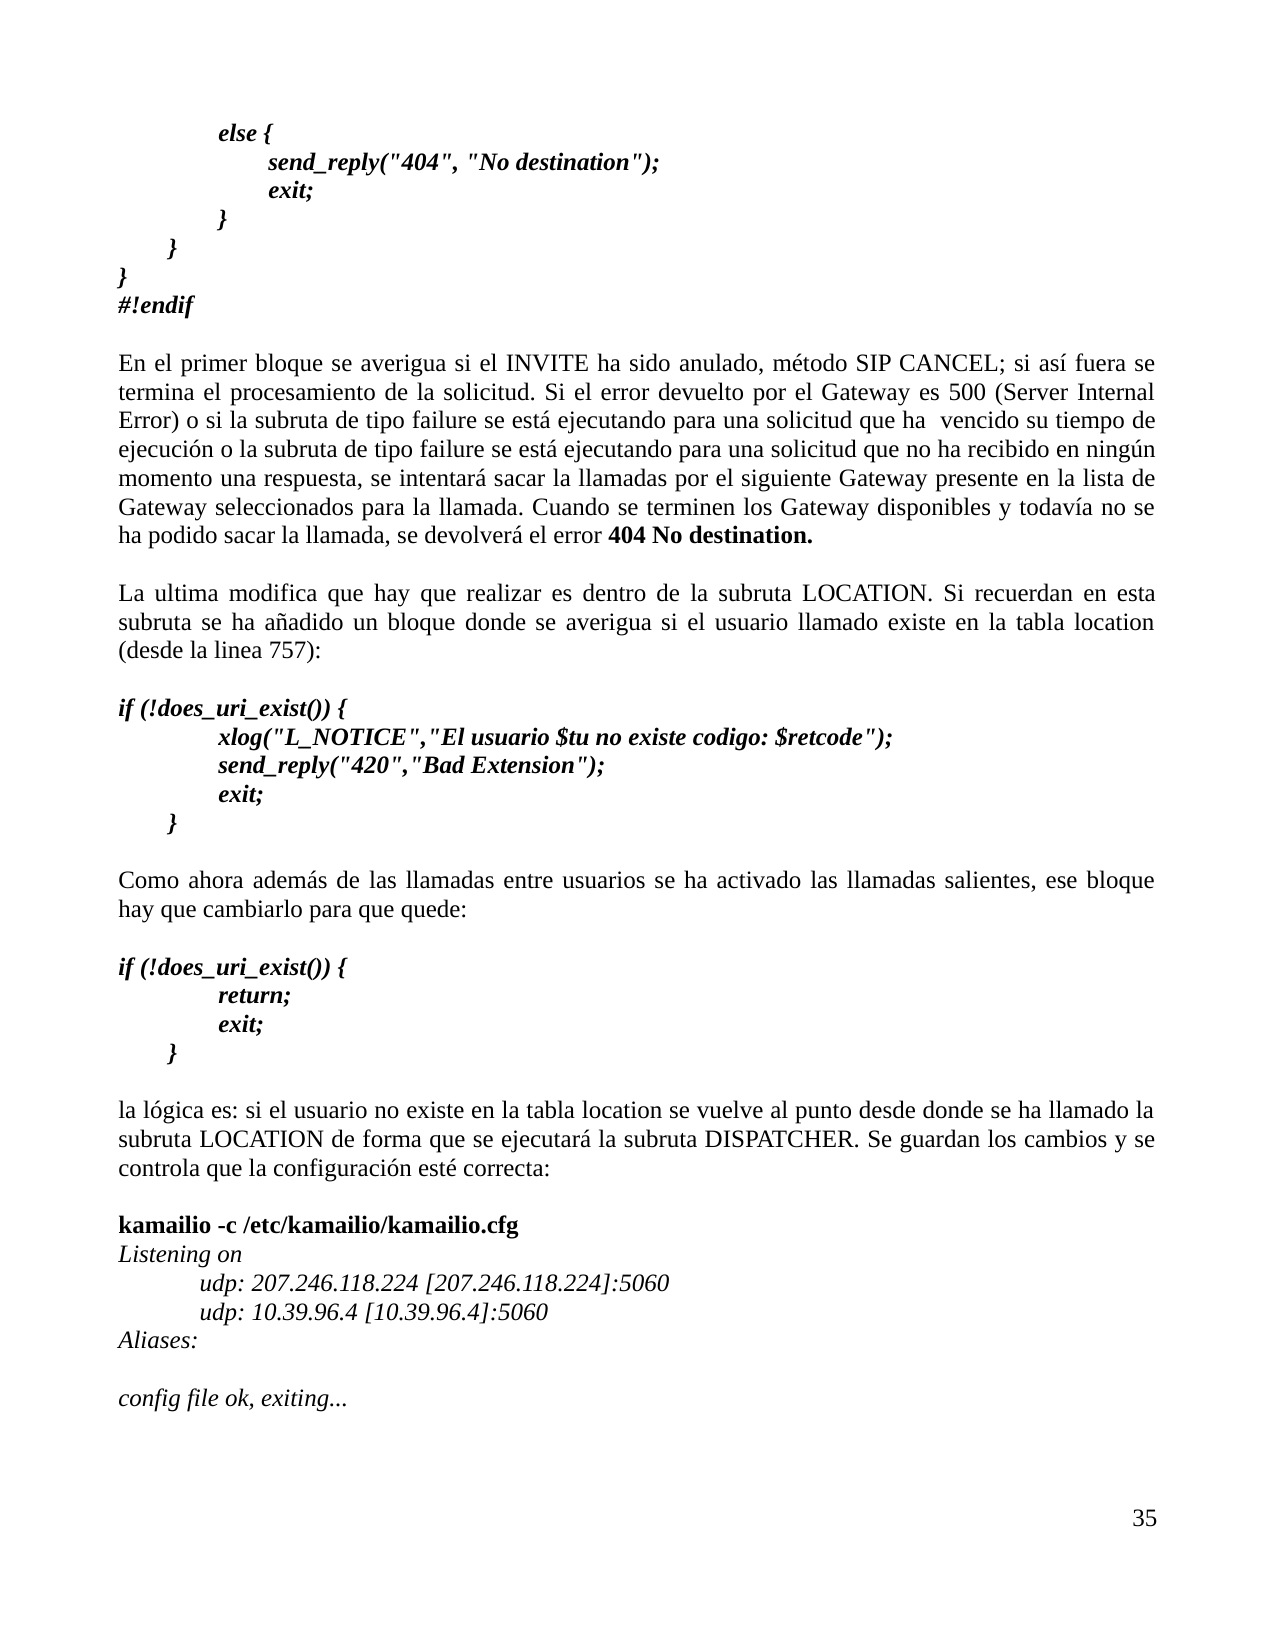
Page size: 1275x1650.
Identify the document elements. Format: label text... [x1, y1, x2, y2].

text exit; [118, 1009, 1157, 1038]
text #!endif [118, 291, 1157, 319]
text Listening on [118, 1239, 1157, 1268]
text xlog("L_NOTICE","El usuario $tu no existe codigo: $retcode"); [118, 722, 1157, 751]
text if (!does_uri_exist()) { [118, 952, 1157, 981]
text exit; [118, 176, 1157, 204]
text send_reply("420","Bad Extension"); [118, 751, 1157, 779]
text udp: 10.39.96.4 [10.39.96.4]:5060 [118, 1297, 1157, 1326]
text else { [118, 118, 1157, 147]
text udp: 207.246.118.224 [207.246.118.224]:5060 [118, 1268, 1157, 1297]
text } [118, 233, 1157, 262]
text } [118, 204, 1157, 233]
text send_reply("404", "No destination"); [118, 147, 1157, 176]
text exit; [118, 779, 1157, 808]
text La ultima modifica que hay que realizar es dentro de la subruta LOCATION. Si recuerdan en esta subruta se ha añadido un bloque donde se averigua si el usuario llamado existe en la tabla location (desde la linea 757): [118, 578, 1157, 664]
text } [118, 808, 1157, 837]
text return; [118, 981, 1157, 1009]
text } [118, 262, 1157, 291]
text En el primer bloque se averigua si el INVITE ha sido anulado, método SIP CANCEL; si así fuera se termina el procesamiento de la solicitud. Si el error devuelto por el Gateway es 500 (Server Internal Error) o si la subruta de tipo failure se está ejecutando para una solicitud que ha vencido su tiempo de ejecución o la subruta de tipo failure se está ejecutando para una solicitud que no ha recibido en ningún momento una respuesta, se intentará sacar la llamadas por el siguiente Gateway presente en la lista de Gateway seleccionados para la llamada. Cuando se terminen los Gateway disponibles y todavía no se ha podido sacar la llamada, se devolverá el error 404 No destination. [118, 348, 1157, 549]
text } [118, 1038, 1157, 1067]
text config file ok, exiting... [118, 1383, 1157, 1412]
text if (!does_uri_exist()) { [118, 693, 1157, 722]
text kamailio -c /etc/kamailio/kamailio.cfg [118, 1211, 1157, 1239]
text Como ahora además de las llamadas entre usuarios se ha activado las llamadas salientes, ese bloque hay que cambiarlo para que quede: [118, 866, 1157, 923]
text la lógica es: si el usuario no existe en la tabla location se vuelve al punto desde donde se ha llamado la subruta LOCATION de forma que se ejecutará la subruta DISPATCHER. Se guardan los cambios y se controla que la configuración esté correcta: [118, 1096, 1157, 1182]
text Aliases: [118, 1326, 1157, 1354]
